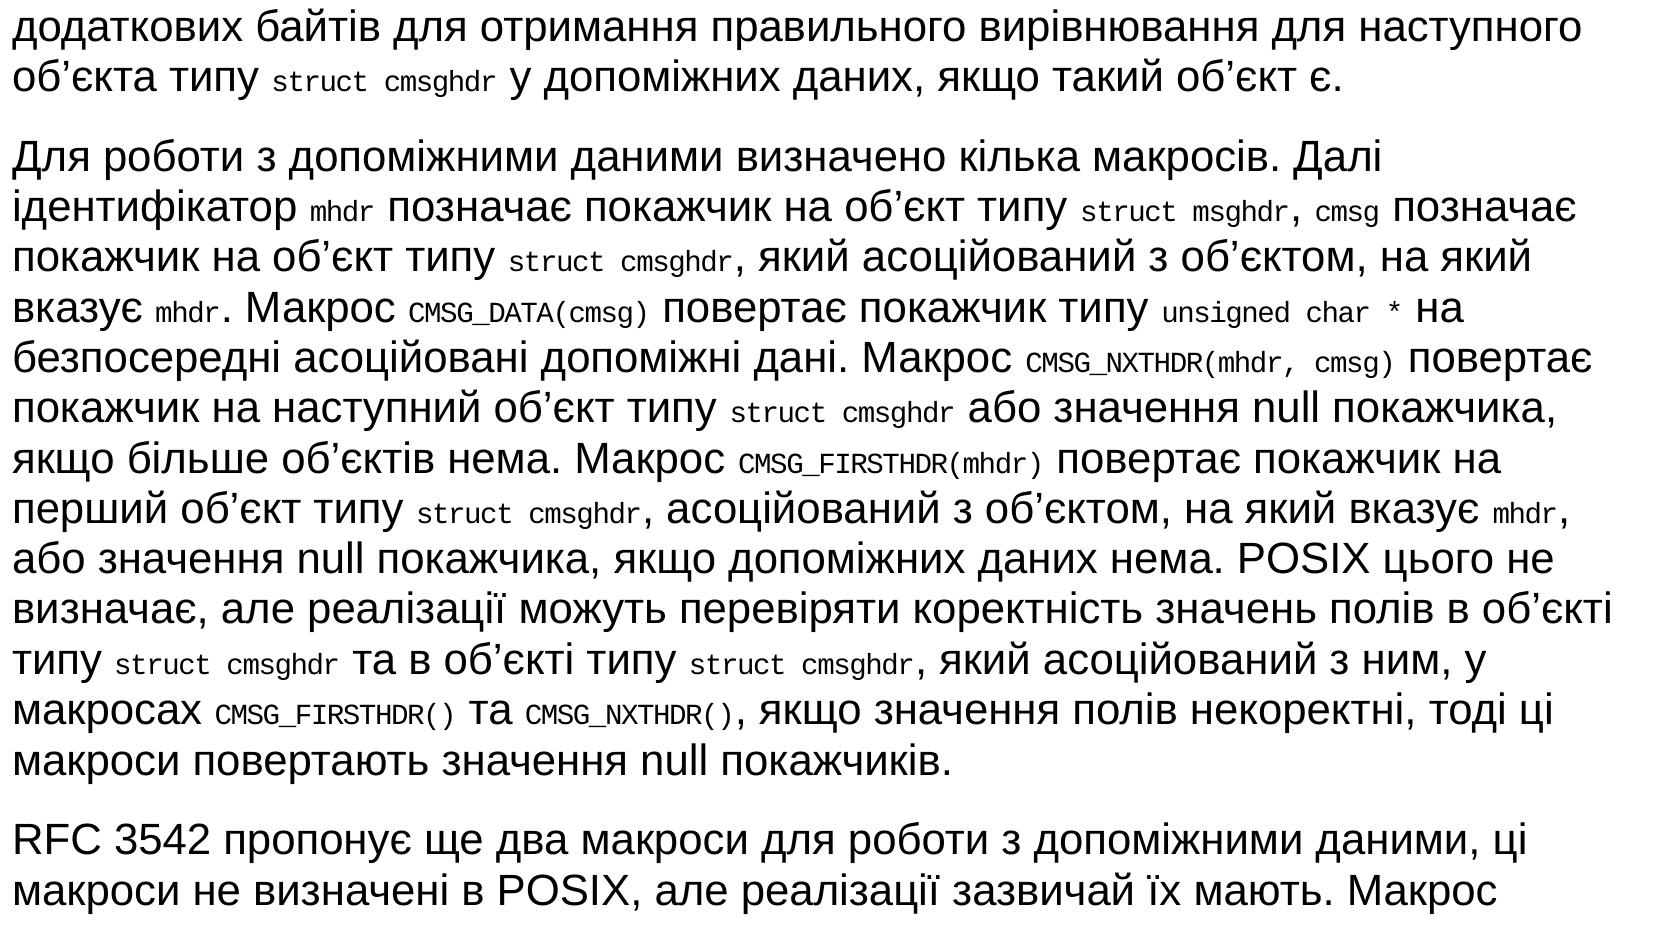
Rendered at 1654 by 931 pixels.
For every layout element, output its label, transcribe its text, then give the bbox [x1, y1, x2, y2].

text RFC 3542 пропонує ще два макроси для роботи з допоміжними даними, ці макроси не визначені в POSIX, але реалізації зазвичай їх мають. Макрос [12, 814, 1642, 914]
text додаткових байтів для отримання правильного вирівнювання для наступного об’єкта типу struct cmsghdr у допоміжних даних, якщо такий об’єкт є. [12, 0, 1642, 101]
text Для роботи з допоміжними даними визначено кілька макросів. Далі ідентифікатор mhdr позначає покажчик на об’єкт типу struct msghdr, cmsg позначає покажчик на об’єкт типу struct cmsghdr, який асоційований з об’єктом, на який вказує mhdr. Макрос CMSG_DATA(cmsg) повертає покажчик типу unsigned char * на безпосередні асоційовані допоміжні дані. Макрос CMSG_NXTHDR(mhdr, cmsg) повертає покажчик на наступний об’єкт типу struct cmsghdr або значення null покажчика, якщо більше об’єктів нема. Макрос CMSG_FIRSTHDR(mhdr) повертає покажчик на перший об’єкт типу struct cmsghdr, асоційований з об’єктом, на який вказує mhdr, або значення null покажчика, якщо допоміжних даних нема. POSIX цього не визначає, але реалізації можуть перевіряти коректність значень полів в об’єкті типу struct cmsghdr та в об’єкті типу struct cmsghdr, який асоційований з ним, у макросах CMSG_FIRSTHDR() та CMSG_NXTHDR(), якщо значення полів некоректні, тоді ці макроси повертають значення null покажчиків. [12, 130, 1642, 784]
